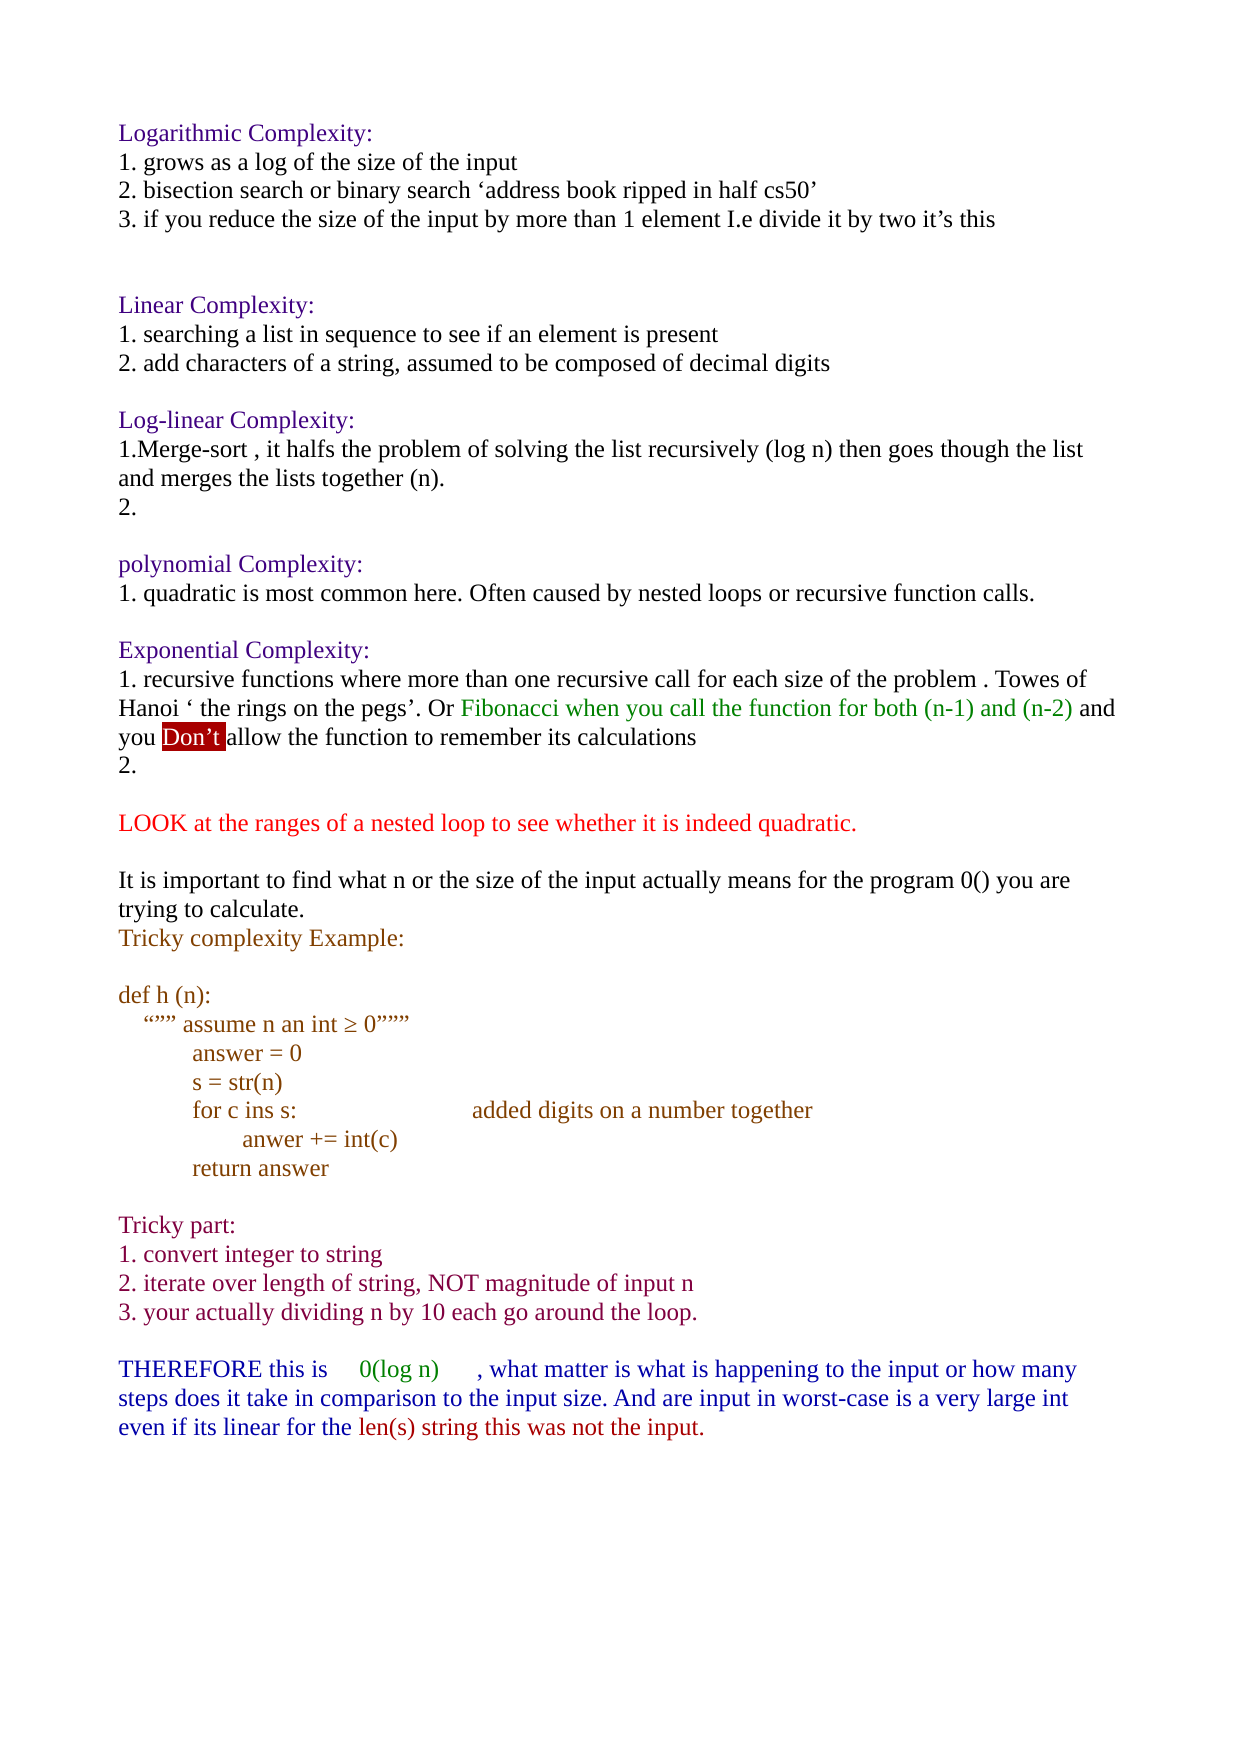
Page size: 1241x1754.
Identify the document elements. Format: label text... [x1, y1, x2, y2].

text 2. [118, 492, 1122, 521]
text 2. [118, 751, 1122, 779]
text Tricky complexity Example: [118, 923, 1122, 952]
text 1. quadratic is most common here. Often caused by nested loops or recursive function calls. [118, 578, 1122, 607]
text anwer += int(c) [118, 1124, 1122, 1153]
text def h (n): [118, 981, 1122, 1009]
text THEREFORE this is 0(log n) , what matter is what is happening to the input or how many steps does it take in comparison to the input size. And are input in worst-case is a very large int even if its linear for the len(s) string this was not the input. [118, 1354, 1122, 1441]
text return answer [118, 1153, 1122, 1182]
text 1.Merge-sort , it halfs the problem of solving the list recursively (log n) then goes though the list and merges the lists together (n). [118, 434, 1122, 492]
text 1. recursive functions where more than one recursive call for each size of the problem . Towes of Hanoi ‘ the rings on the pegs’. Or Fibonacci when you call the function for both (n-1) and (n-2) and you Don’t allow the function to remember its calculations [118, 664, 1122, 751]
text Log-linear Complexity: [118, 406, 1122, 434]
text “”” assume n an int ≥ 0””” [118, 1009, 1122, 1038]
text Tricky part: [118, 1211, 1122, 1239]
text answer = 0 [118, 1038, 1122, 1067]
text 3. if you reduce the size of the input by more than 1 element I.e divide it by two it’s this [118, 204, 1122, 233]
text s = str(n) [118, 1067, 1122, 1096]
text 2. add characters of a string, assumed to be composed of decimal digits [118, 348, 1122, 377]
text 1. grows as a log of the size of the input [118, 147, 1122, 176]
text 1. convert integer to string [118, 1239, 1122, 1268]
text It is important to find what n or the size of the input actually means for the program 0() you are trying to calculate. [118, 866, 1122, 923]
text Logarithmic Complexity: [118, 118, 1122, 147]
text 3. your actually dividing n by 10 each go around the loop. [118, 1297, 1122, 1326]
text for c ins s: added digits on a number together [118, 1096, 1122, 1124]
text Exponential Complexity: [118, 636, 1122, 664]
text 2. iterate over length of string, NOT magnitude of input n [118, 1268, 1122, 1297]
text LOOK at the ranges of a nested loop to see whether it is indeed quadratic. [118, 808, 1122, 837]
text polynomial Complexity: [118, 549, 1122, 578]
text 2. bisection search or binary search ‘address book ripped in half cs50’ [118, 176, 1122, 204]
text 1. searching a list in sequence to see if an element is present [118, 319, 1122, 348]
text Linear Complexity: [118, 291, 1122, 319]
